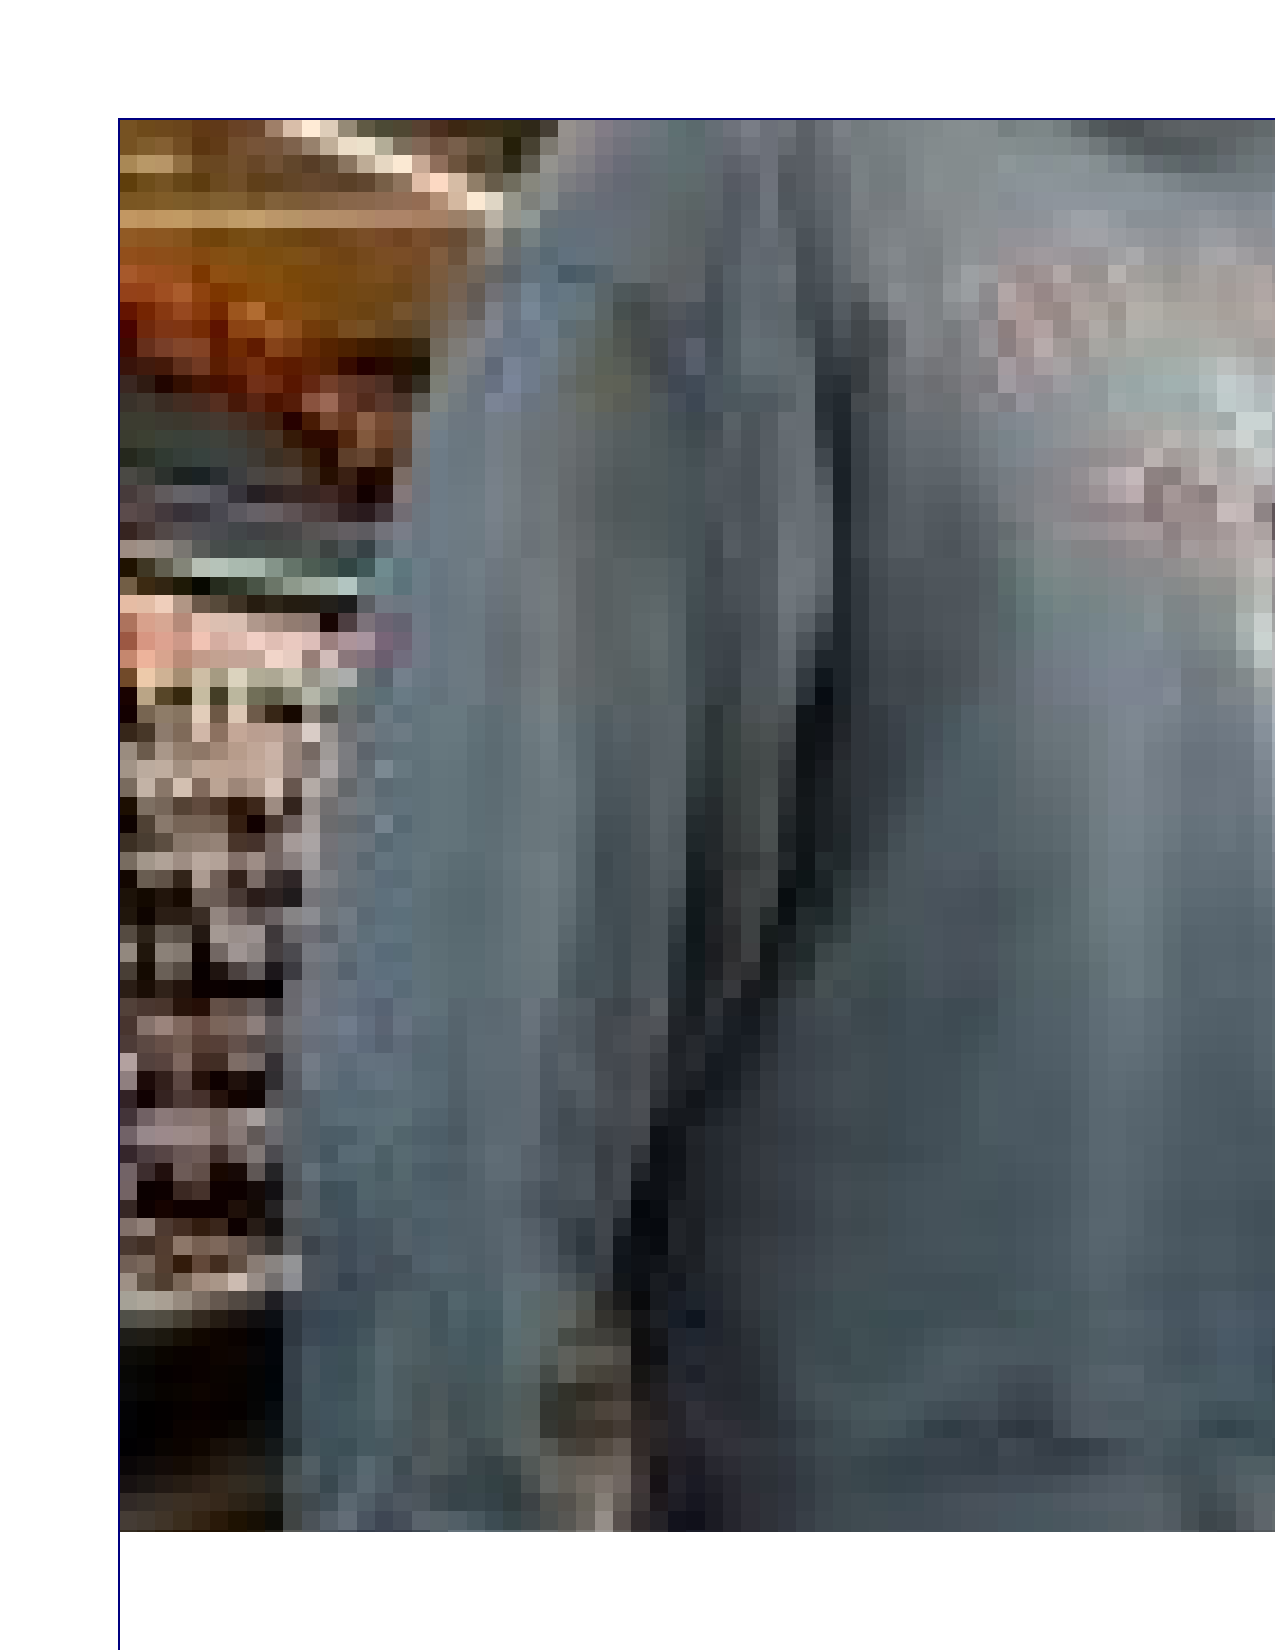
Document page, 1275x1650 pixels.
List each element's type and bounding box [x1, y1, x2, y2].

picture [120, 120, 1275, 1532]
